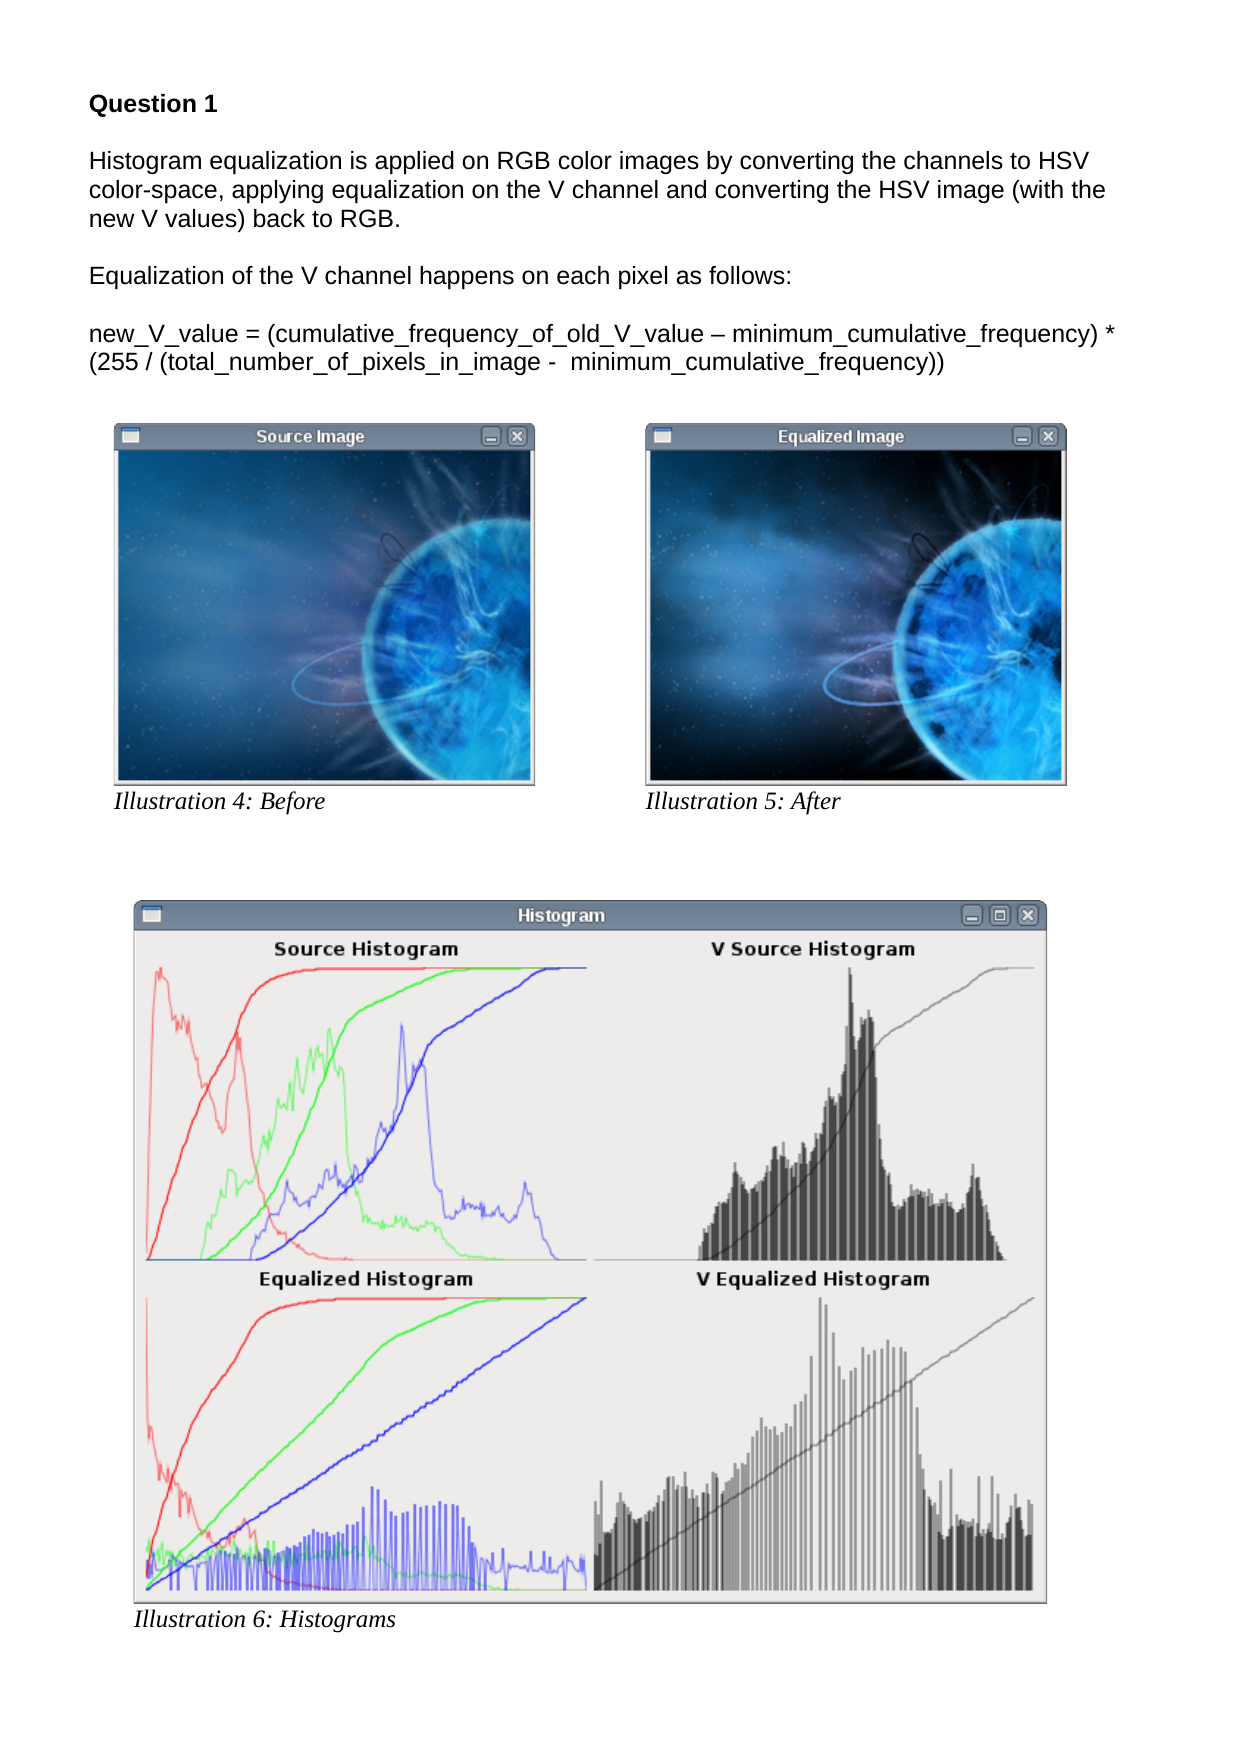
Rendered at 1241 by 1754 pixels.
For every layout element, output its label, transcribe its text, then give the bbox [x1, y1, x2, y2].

text Histogram equalization is applied on RGB color images by converting the channels to HSV color-space, applying equalization on the V channel and converting the HSV image (with the new V values) back to RGB. [88, 146, 1152, 232]
picture [113, 423, 536, 786]
text Equalization of the V channel happens on each pixel as follows: [88, 261, 1152, 290]
table_header [89, 825, 620, 859]
picture [133, 900, 1048, 1604]
text Illustration 6: Histograms [133, 900, 1107, 1633]
text Question 1 [88, 88, 1152, 117]
table_header [89, 405, 620, 824]
text new_V_value = (cumulative_frequency_of_old_V_value – minimum_cumulative_frequency) * (255 / (total_number_of_pixels_in_image - minimum_cumulative_frequency)) [88, 318, 1152, 376]
picture [645, 423, 1067, 786]
table_header [620, 825, 1152, 859]
table_header [620, 405, 1152, 824]
